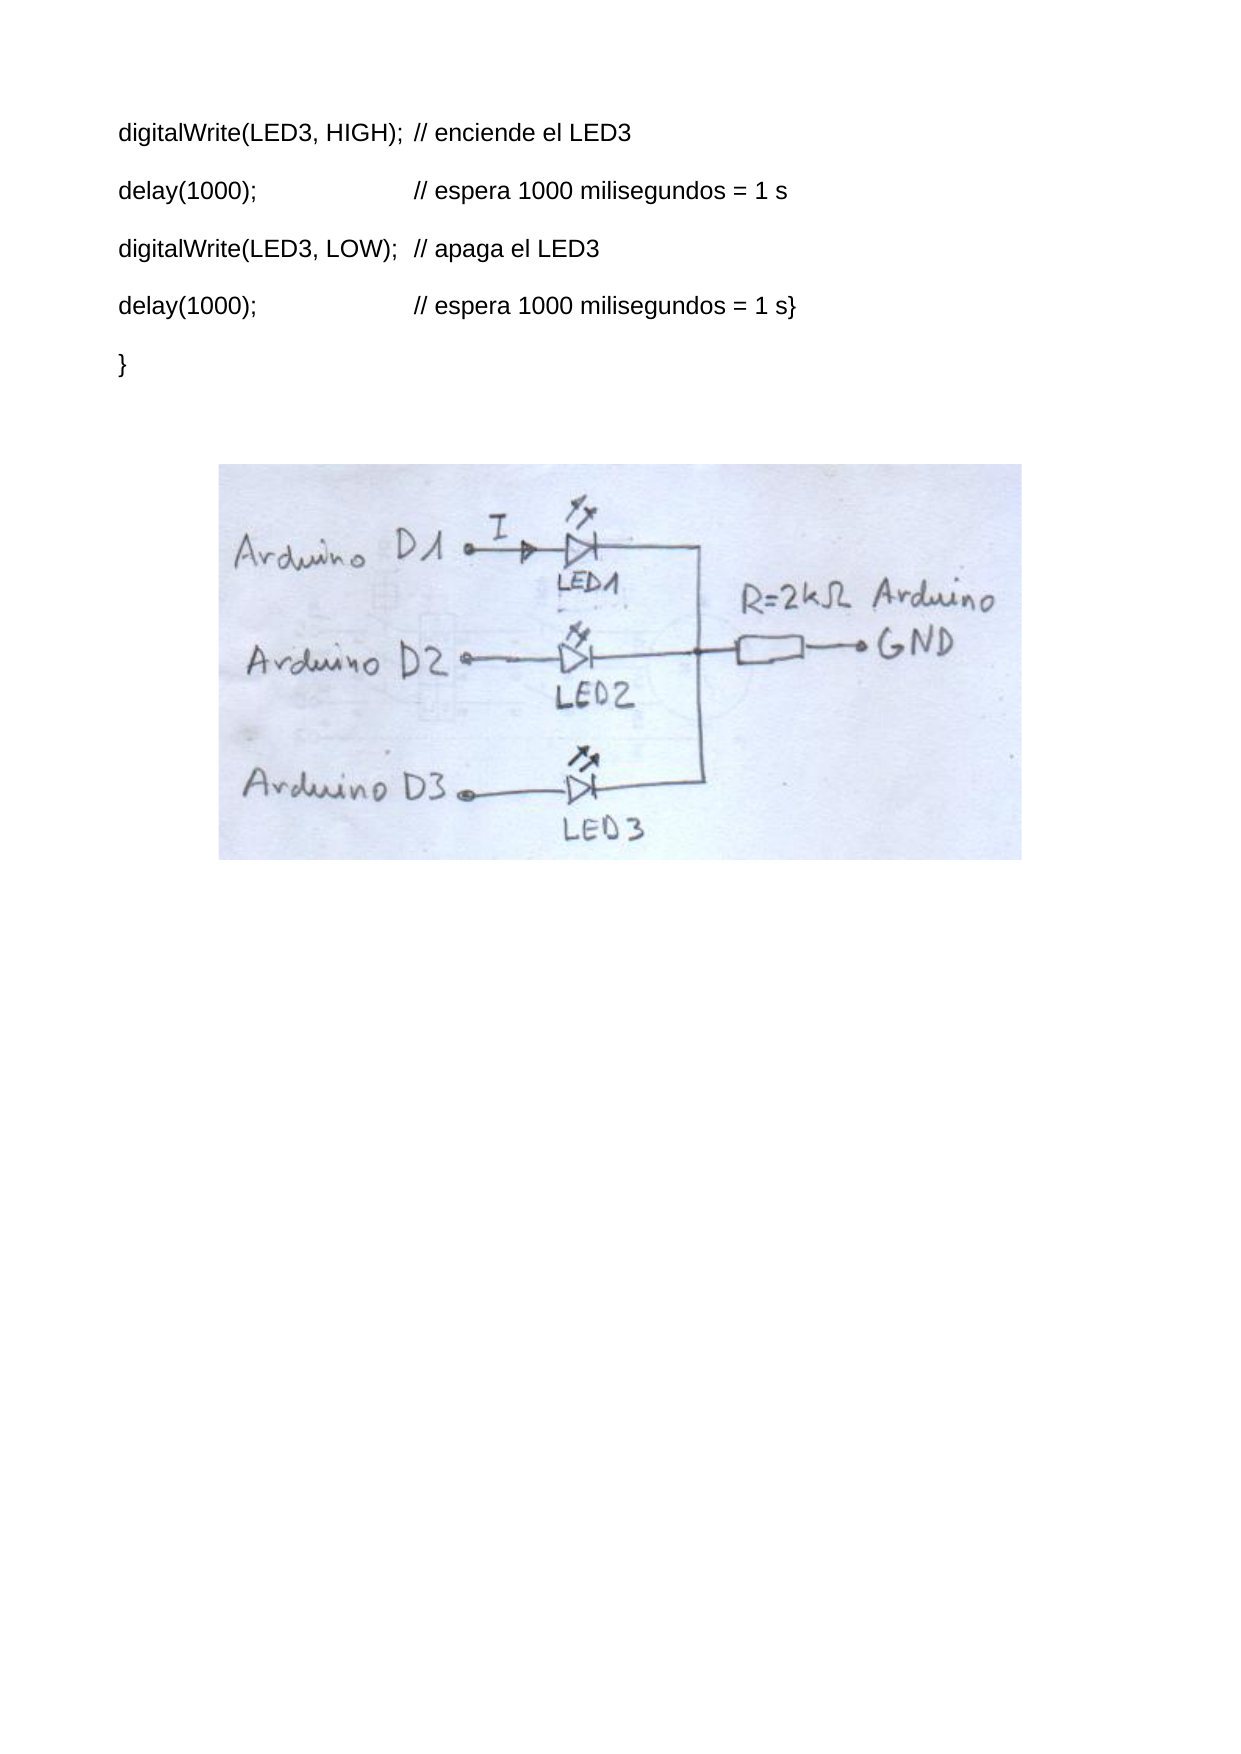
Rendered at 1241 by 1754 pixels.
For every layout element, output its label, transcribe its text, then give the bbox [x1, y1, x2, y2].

text digitalWrite(LED3, HIGH); // enciende el LED3 [118, 118, 1122, 147]
text delay(1000); // espera 1000 milisegundos = 1 s [118, 176, 1122, 204]
picture [218, 464, 1022, 860]
text delay(1000); // espera 1000 milisegundos = 1 s} [118, 291, 1122, 320]
text digitalWrite(LED3, LOW); // apaga el LED3 [118, 233, 1122, 262]
text } [118, 349, 1122, 378]
